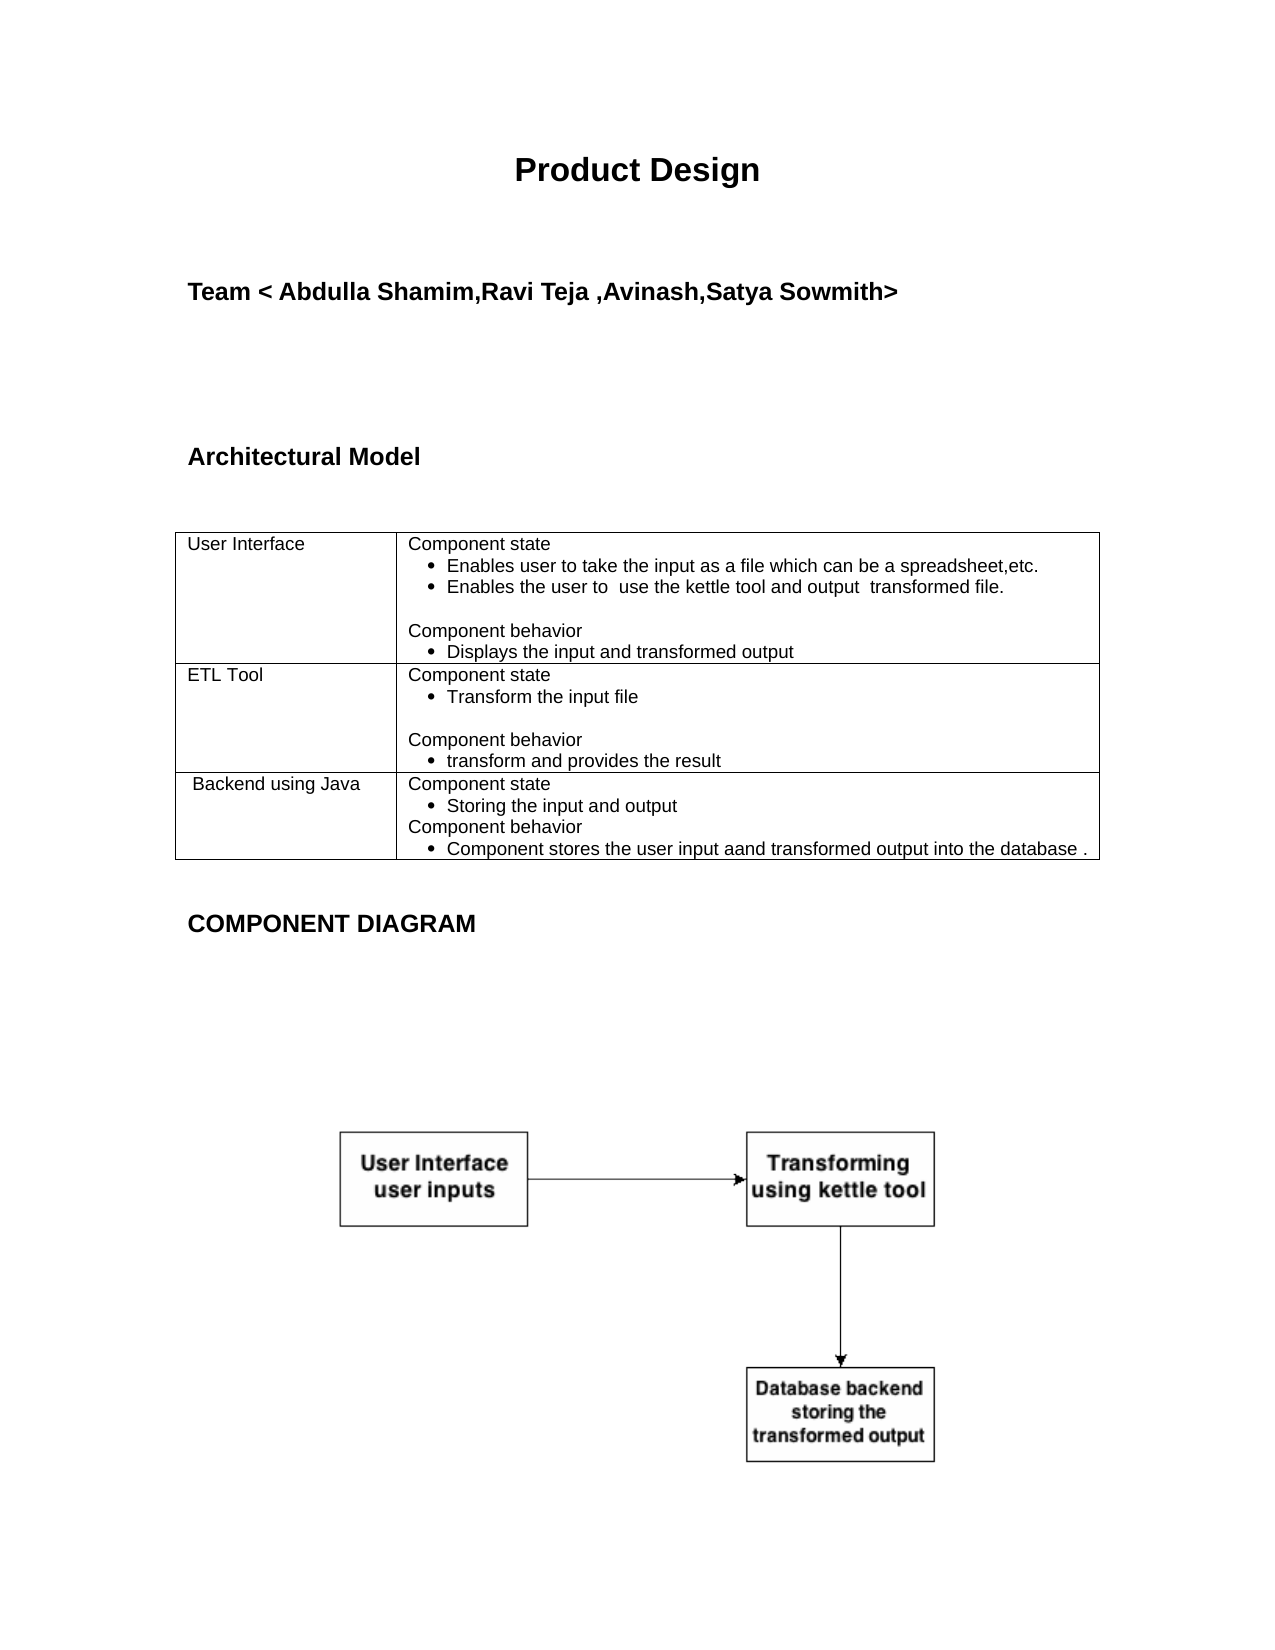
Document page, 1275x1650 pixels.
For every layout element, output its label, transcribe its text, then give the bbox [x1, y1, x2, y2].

table_cell ETL Tool [176, 664, 396, 772]
table_header Component state Enables user to take the input as a file which can be a spreadsheet,etc. Enables the user to use the kettle tool and output transformed file. Component behavior Displays the input and transformed output [397, 533, 1099, 663]
table_header User Interface [176, 533, 396, 663]
subtitle Team < Abdulla Shamim,Ravi Teja ,Avinash,Satya Sowmith> [187, 277, 1087, 306]
table_cell Component state Storing the input and output Component behavior Component stores the user input aand transformed output into the database . [397, 773, 1099, 859]
subtitle COMPONENT DIAGRAM [187, 909, 1087, 938]
table_cell Component state Transform the input file Component behavior transform and provides the result [397, 664, 1099, 772]
picture [338, 1131, 937, 1469]
subtitle Architectural Model [187, 442, 1087, 471]
table_cell Backend using Java [176, 773, 396, 859]
text Product Design [187, 150, 1087, 188]
